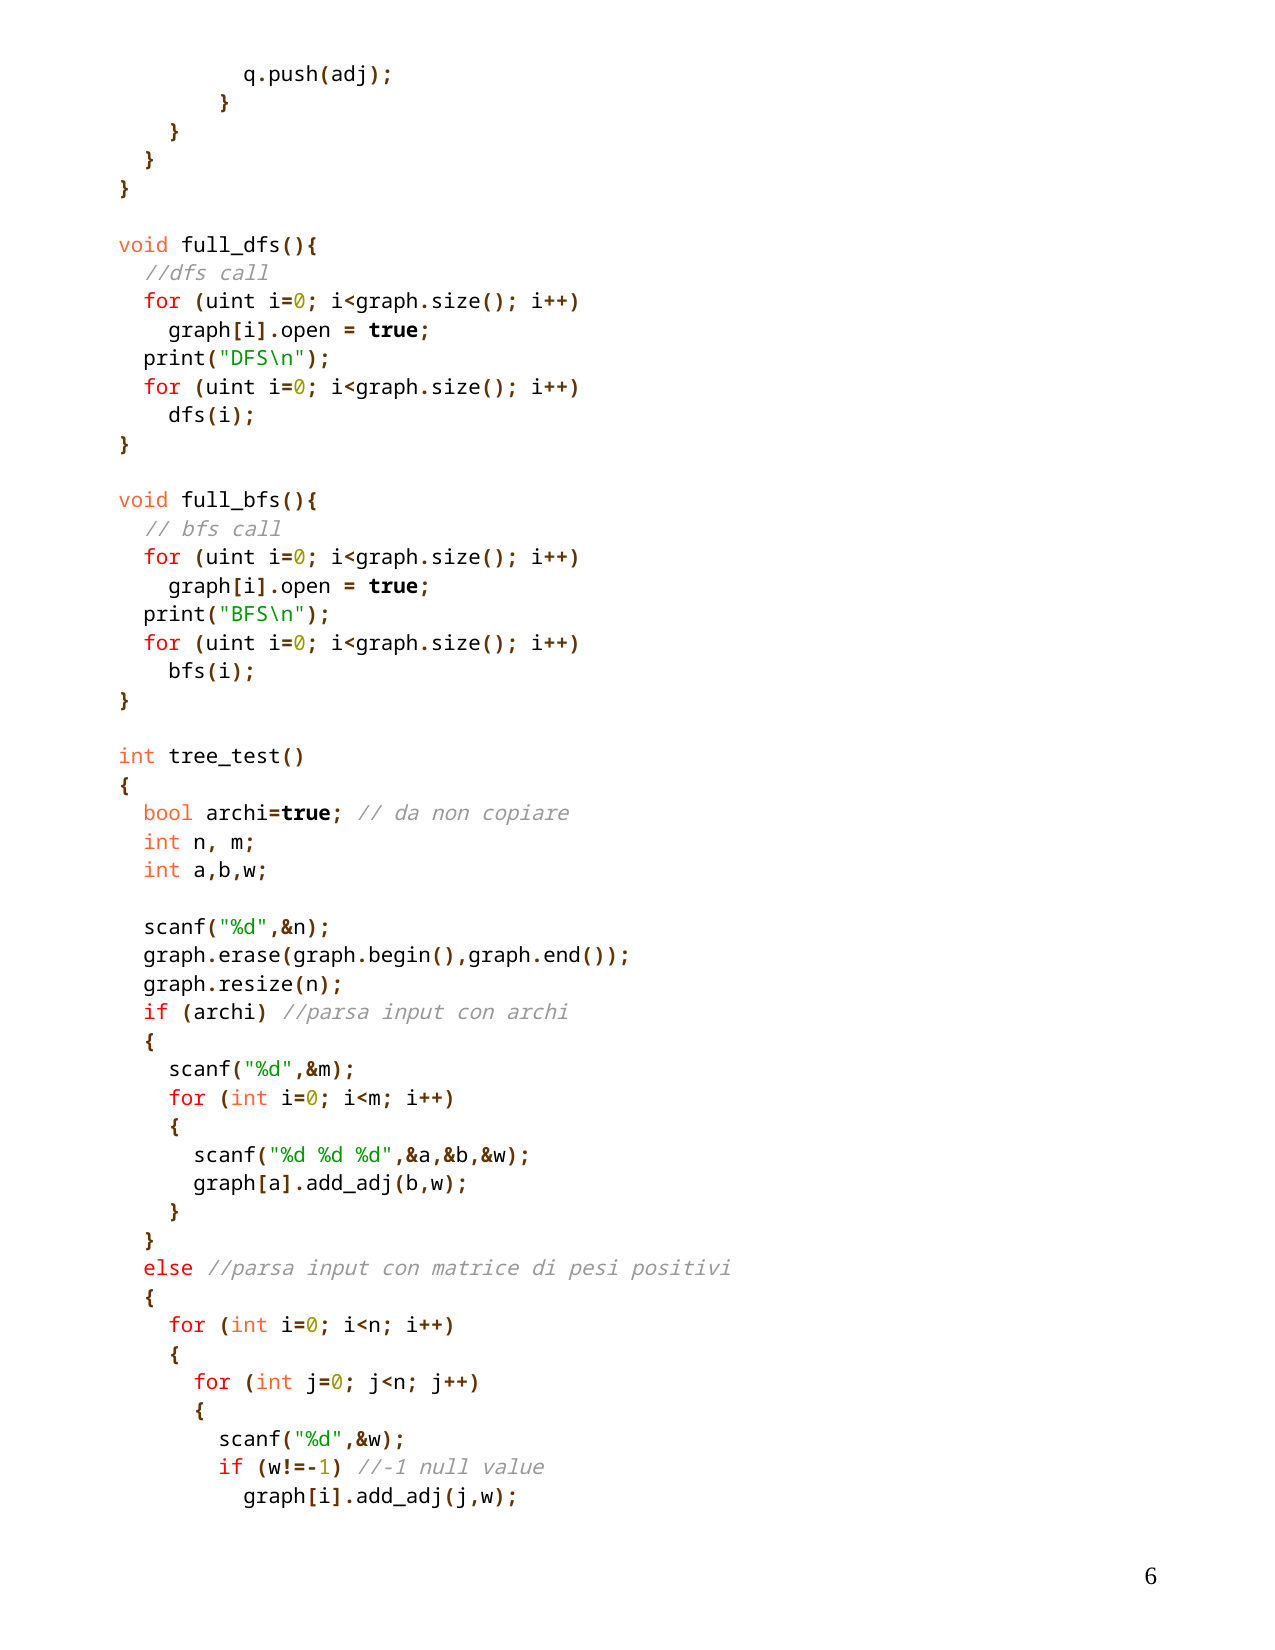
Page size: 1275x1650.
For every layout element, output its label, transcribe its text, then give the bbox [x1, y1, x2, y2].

text int n, m; [118, 827, 1216, 855]
text graph[i].add_adj(j,w); [118, 1481, 1216, 1509]
text q.push(adj); [118, 59, 1216, 87]
text scanf("%d",&n); [118, 912, 1216, 941]
text for (int j=0; j<n; j++) [118, 1367, 1216, 1396]
text graph[i].open = true; [118, 315, 1216, 343]
text } [118, 87, 1216, 116]
text } [118, 173, 1216, 201]
text scanf("%d %d %d",&a,&b,&w); [118, 1140, 1216, 1168]
text graph[a].add_adj(b,w); [118, 1168, 1216, 1197]
text graph[i].open = true; [118, 571, 1216, 599]
text } [118, 116, 1216, 144]
text } [118, 144, 1216, 173]
text for (uint i=0; i<graph.size(); i++) [118, 372, 1216, 400]
text graph.erase(graph.begin(),graph.end()); [118, 941, 1216, 969]
text if (archi) //parsa input con archi [118, 997, 1216, 1026]
text for (uint i=0; i<graph.size(); i++) [118, 287, 1216, 315]
text { [118, 1339, 1216, 1367]
text { [118, 1282, 1216, 1310]
text } [118, 685, 1216, 713]
text for (uint i=0; i<graph.size(); i++) [118, 628, 1216, 656]
text { [118, 770, 1216, 798]
text print("BFS\n"); [118, 599, 1216, 628]
text else //parsa input con matrice di pesi positivi [118, 1253, 1216, 1282]
text // bfs call [118, 514, 1216, 542]
text void full_bfs(){ [118, 486, 1216, 514]
text } [118, 429, 1216, 457]
text bfs(i); [118, 656, 1216, 685]
text scanf("%d",&m); [118, 1054, 1216, 1083]
text int a,b,w; [118, 855, 1216, 884]
text for (int i=0; i<m; i++) [118, 1083, 1216, 1111]
text } [118, 1225, 1216, 1253]
text { [118, 1026, 1216, 1054]
text //dfs call [118, 258, 1216, 287]
text for (int i=0; i<n; i++) [118, 1310, 1216, 1339]
text int tree_test() [118, 742, 1216, 770]
text { [118, 1111, 1216, 1140]
text { [118, 1396, 1216, 1424]
text graph.resize(n); [118, 969, 1216, 997]
text void full_dfs(){ [118, 230, 1216, 258]
text } [118, 1197, 1216, 1225]
text for (uint i=0; i<graph.size(); i++) [118, 542, 1216, 571]
text if (w!=-1) //-1 null value [118, 1452, 1216, 1481]
text scanf("%d",&w); [118, 1424, 1216, 1452]
text bool archi=true; // da non copiare [118, 798, 1216, 827]
text print("DFS\n"); [118, 343, 1216, 372]
text dfs(i); [118, 400, 1216, 429]
